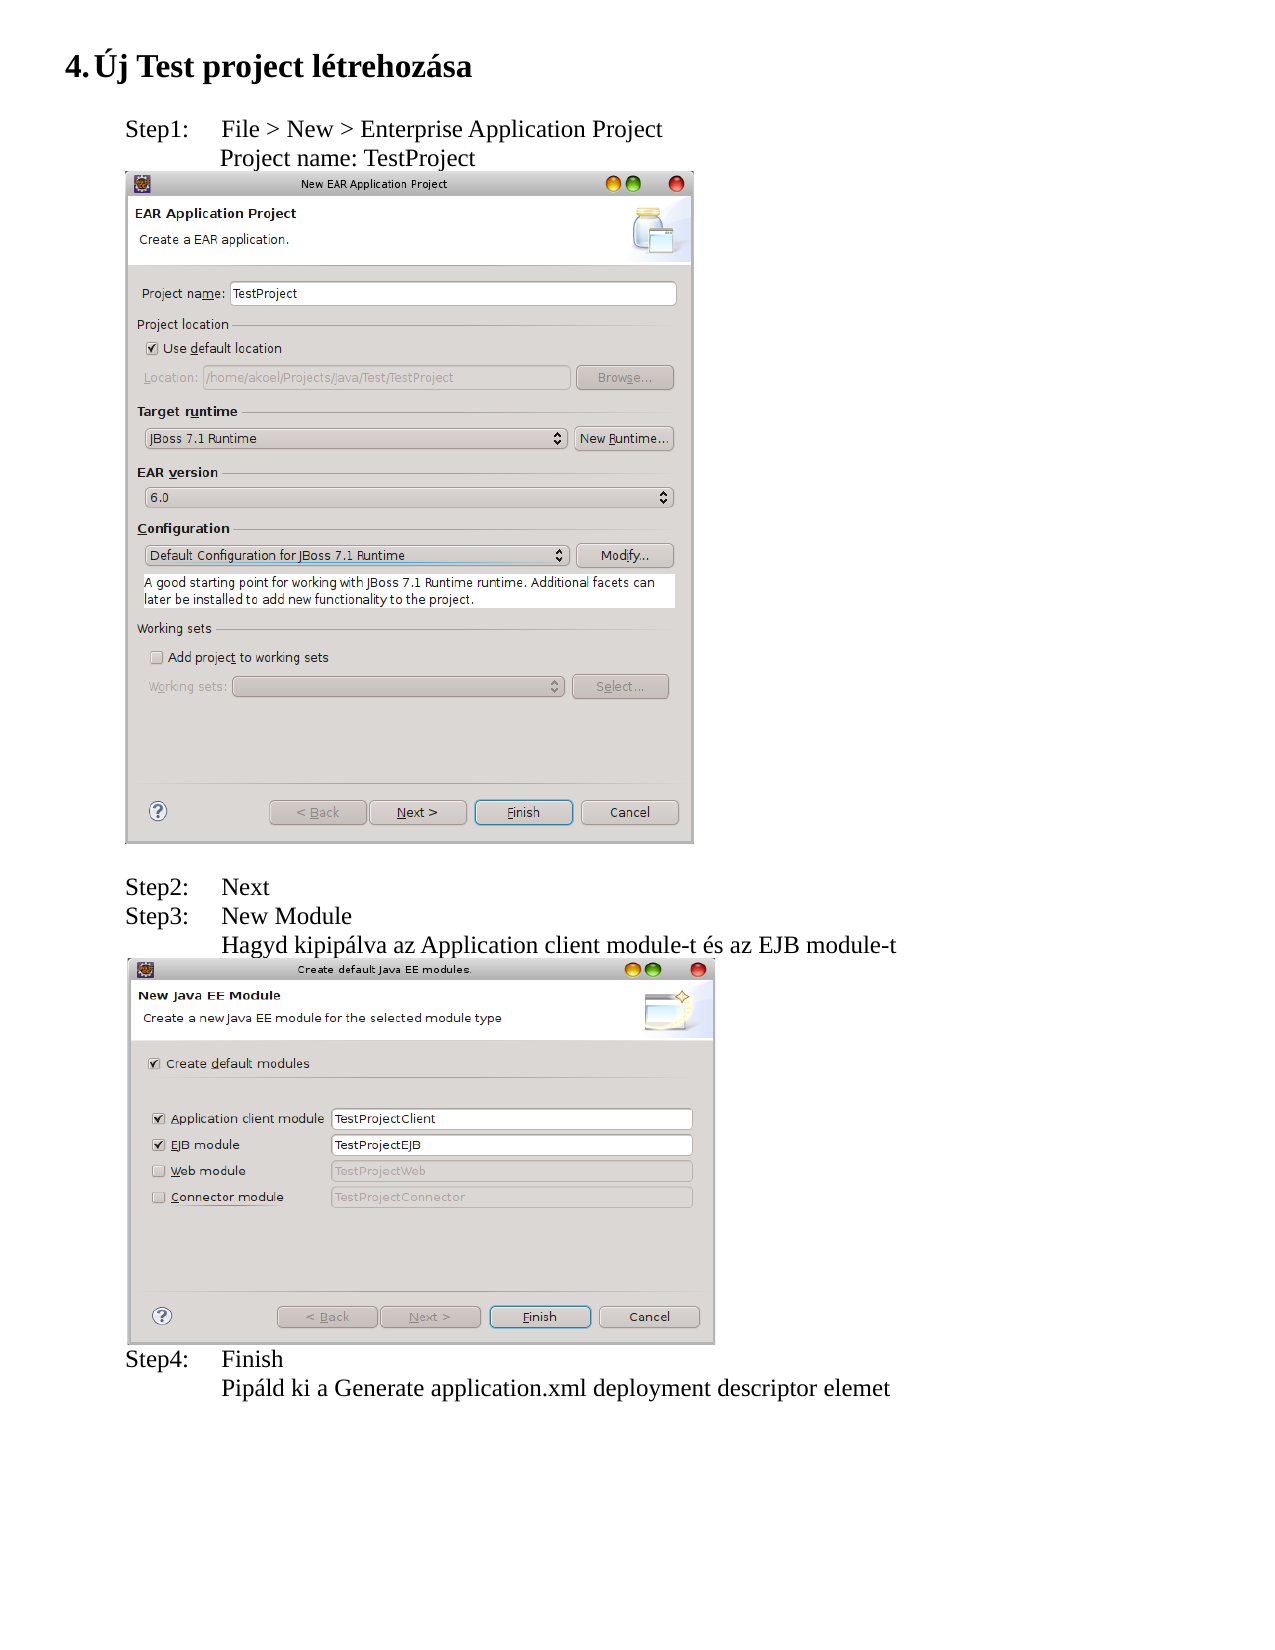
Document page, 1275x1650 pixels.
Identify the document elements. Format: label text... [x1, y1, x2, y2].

text Step2: Next [125, 872, 1201, 901]
text Step3: New Module [125, 901, 1201, 930]
text Step4: Finish [125, 1344, 1201, 1373]
picture [125, 171, 694, 844]
text Project name: TestProject [219, 143, 1201, 171]
picture [127, 958, 716, 1345]
text Pipáld ki a Generate application.xml deployment descriptor elemet [221, 1373, 1201, 1402]
text Hagyd kipipálva az Application client module-t és az EJB module-t [221, 930, 1201, 959]
list Új Test project létrehozása [65, 47, 1201, 85]
text Step1: File > New > Enterprise Application Project [125, 114, 1201, 143]
